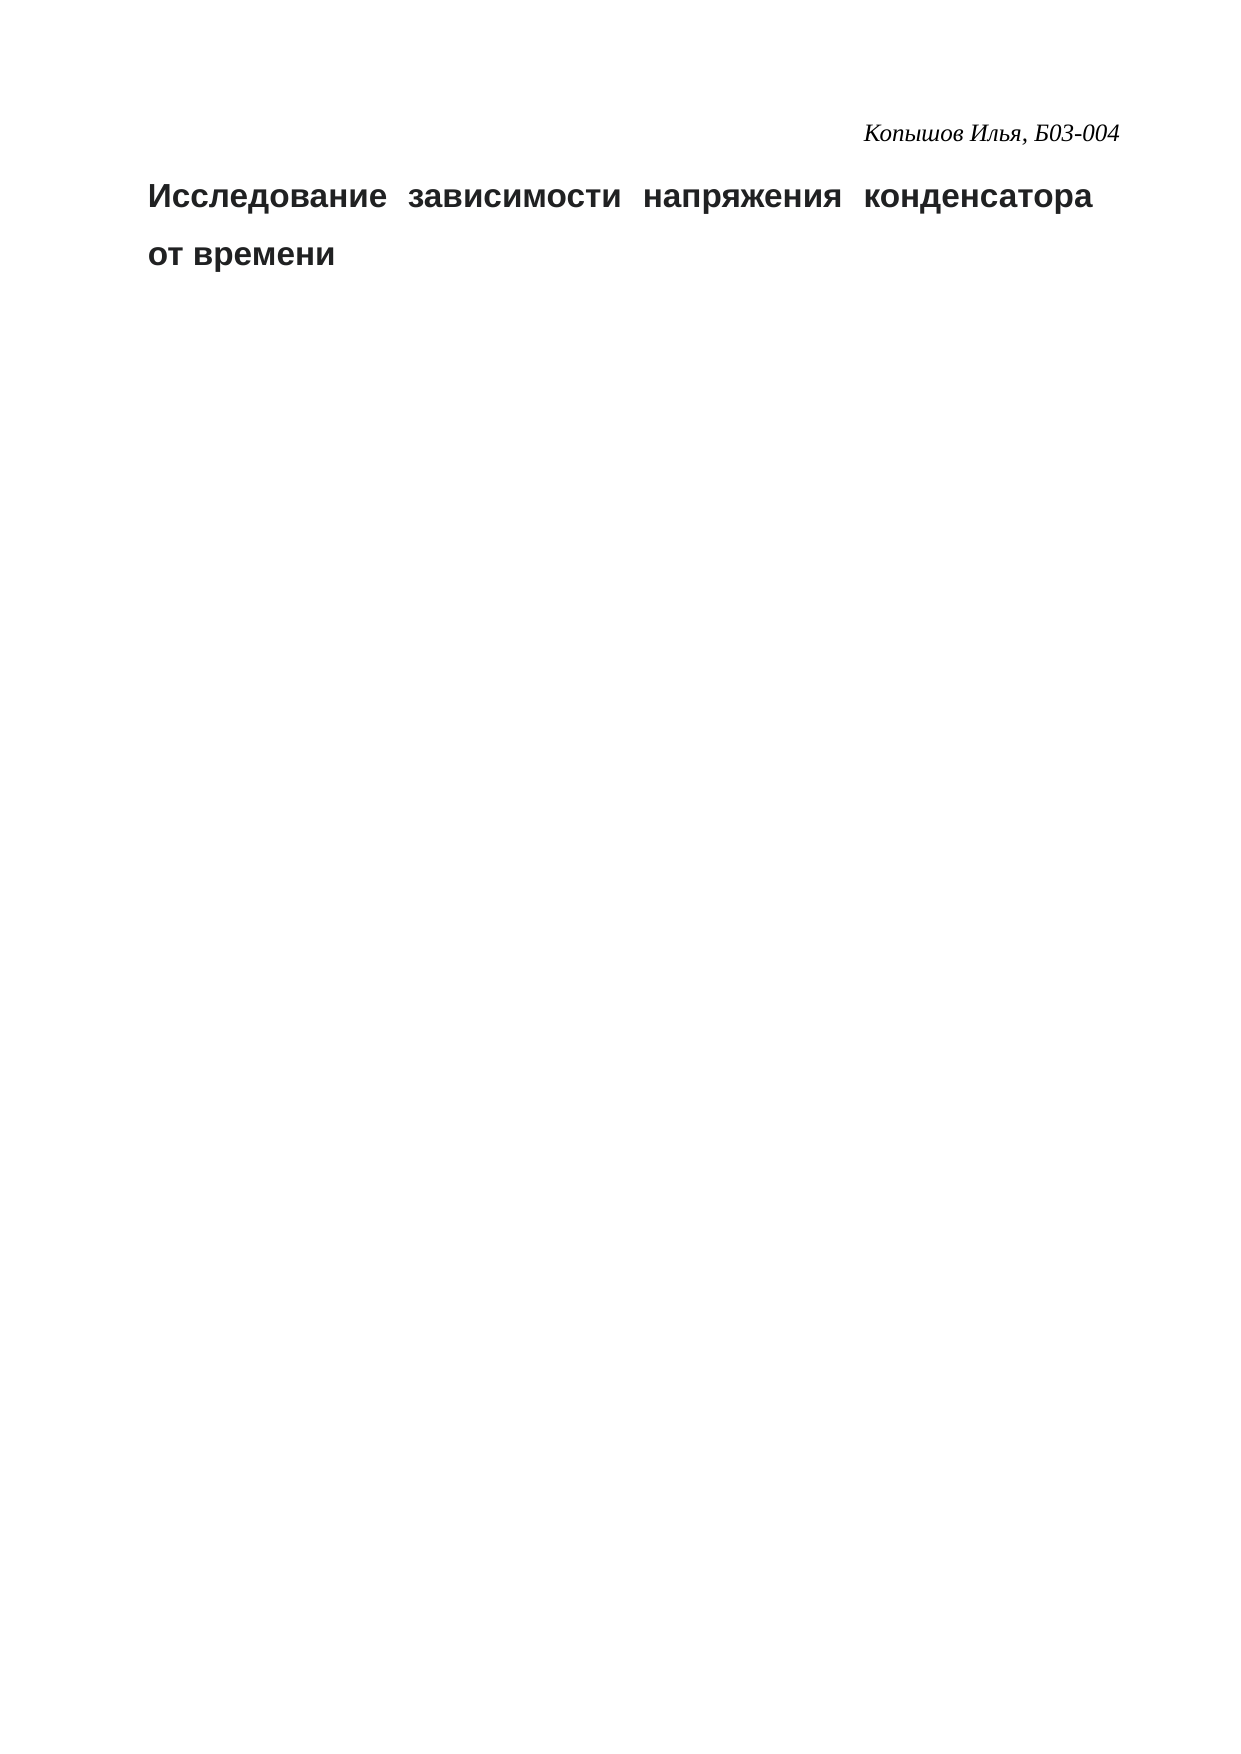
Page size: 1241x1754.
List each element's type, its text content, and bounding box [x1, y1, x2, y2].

title Исследование зависимости напряжения конденсатора от времени [148, 176, 1093, 272]
text Копышов Илья, Б03-004 [118, 118, 1122, 147]
